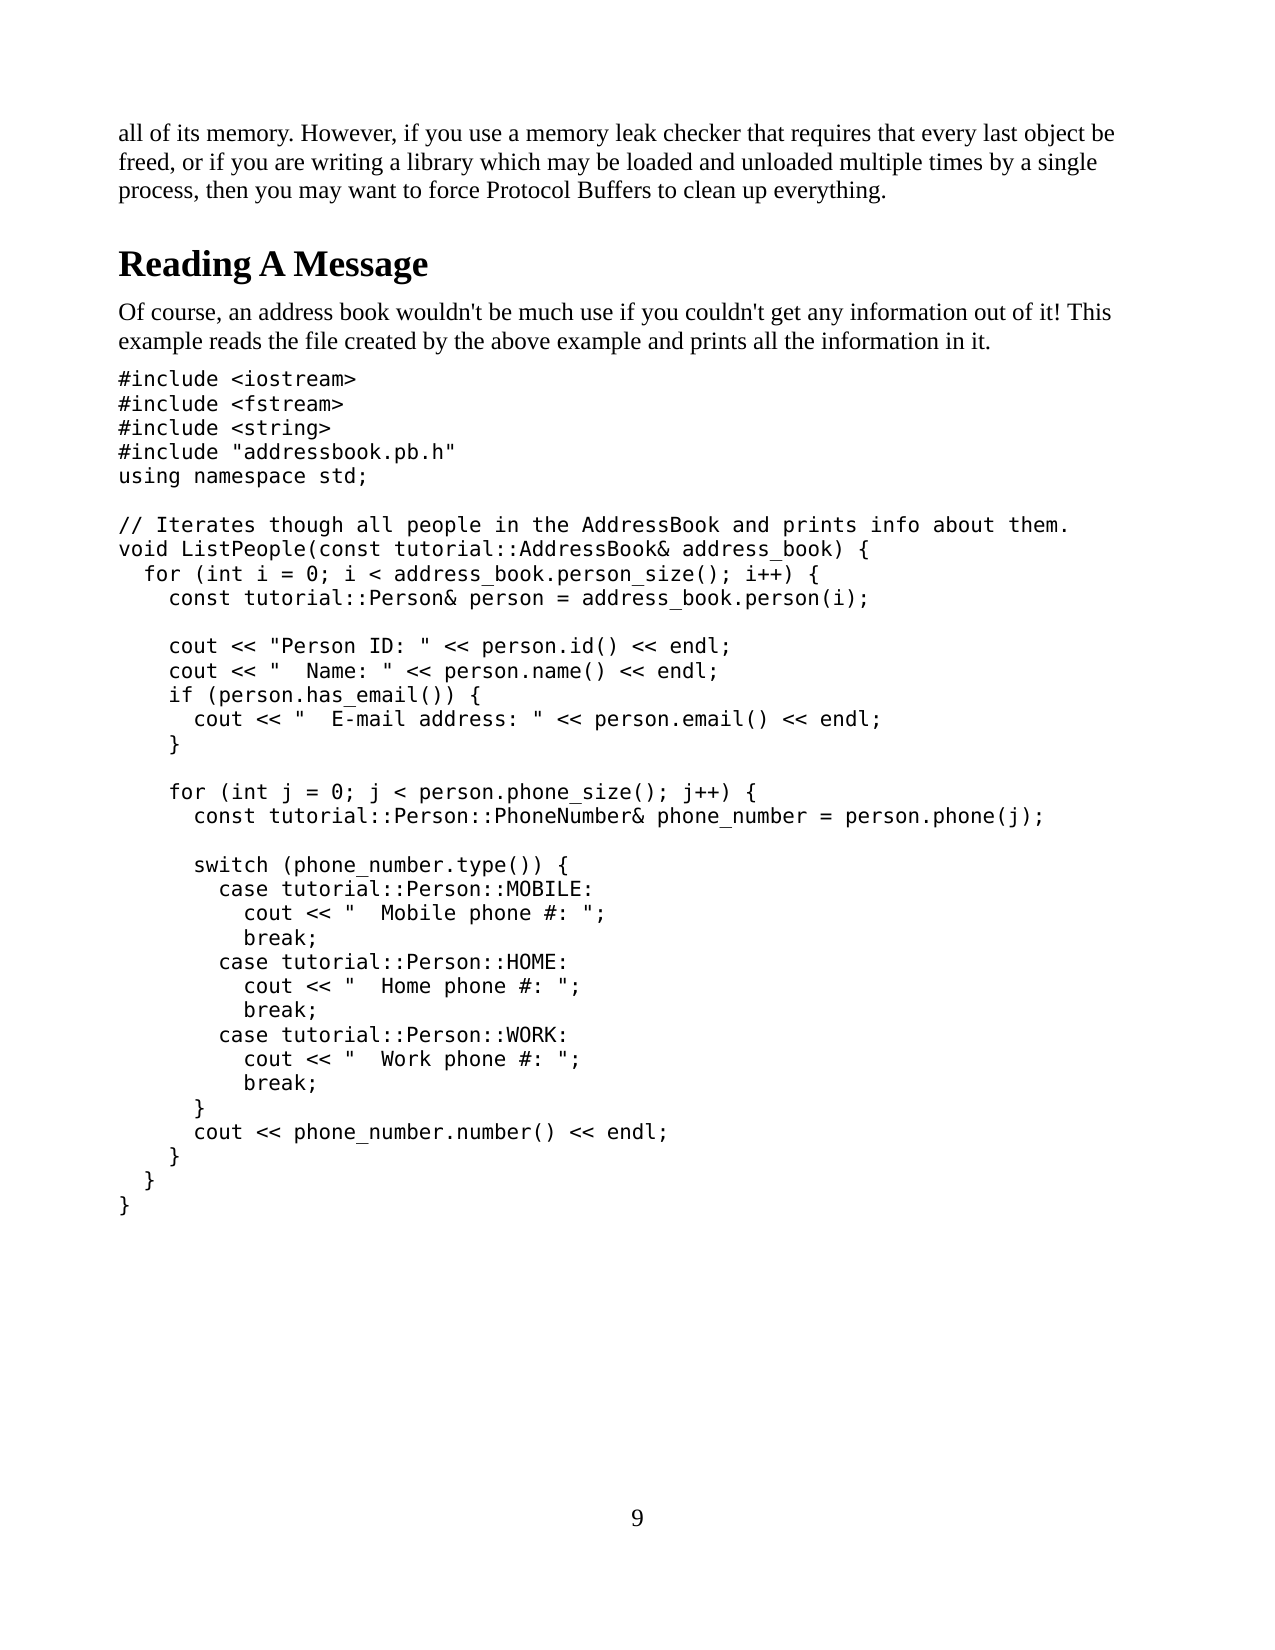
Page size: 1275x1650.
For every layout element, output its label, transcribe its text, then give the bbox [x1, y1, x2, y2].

text } [118, 732, 1157, 756]
text break; [118, 926, 1157, 950]
text case tutorial::Person::MOBILE: [118, 877, 1157, 901]
text switch (phone_number.type()) { [118, 853, 1157, 877]
text cout << "Person ID: " << person.id() << endl; [118, 634, 1157, 659]
text all of its memory. However, if you use a memory leak checker that requires that every last object be freed, or if you are writing a library which may be loaded and unloaded multiple times by a single process, then you may want to force Protocol Buffers to clean up everything. [118, 118, 1157, 204]
text if (person.has_email()) { [118, 683, 1157, 707]
text } [118, 1096, 1157, 1120]
text for (int i = 0; i < address_book.person_size(); i++) { [118, 562, 1157, 586]
text // Iterates though all people in the AddressBook and prints info about them. [118, 513, 1157, 537]
text } [118, 1193, 1157, 1217]
text cout << " Name: " << person.name() << endl; [118, 659, 1157, 683]
text const tutorial::Person::PhoneNumber& phone_number = person.phone(j); [118, 804, 1157, 829]
subtitle Reading A Message [118, 242, 1157, 285]
text using namespace std; [118, 464, 1157, 489]
text cout << " E-mail address: " << person.email() << endl; [118, 707, 1157, 732]
text const tutorial::Person& person = address_book.person(i); [118, 586, 1157, 610]
text cout << " Home phone #: "; [118, 974, 1157, 998]
text break; [118, 998, 1157, 1023]
text Of course, an address book wouldn't be much use if you couldn't get any information out of it! This example reads the file created by the above example and prints all the information in it. [118, 297, 1157, 355]
text case tutorial::Person::HOME: [118, 950, 1157, 974]
text #include <fstream> [118, 392, 1157, 416]
text case tutorial::Person::WORK: [118, 1023, 1157, 1047]
text for (int j = 0; j < person.phone_size(); j++) { [118, 780, 1157, 804]
text void ListPeople(const tutorial::AddressBook& address_book) { [118, 537, 1157, 562]
text #include "addressbook.pb.h" [118, 440, 1157, 464]
text } [118, 1168, 1157, 1193]
text cout << phone_number.number() << endl; [118, 1120, 1157, 1144]
text } [118, 1144, 1157, 1168]
text #include <string> [118, 416, 1157, 440]
text break; [118, 1071, 1157, 1096]
text cout << " Mobile phone #: "; [118, 901, 1157, 926]
text cout << " Work phone #: "; [118, 1047, 1157, 1071]
text #include <iostream> [118, 367, 1157, 392]
